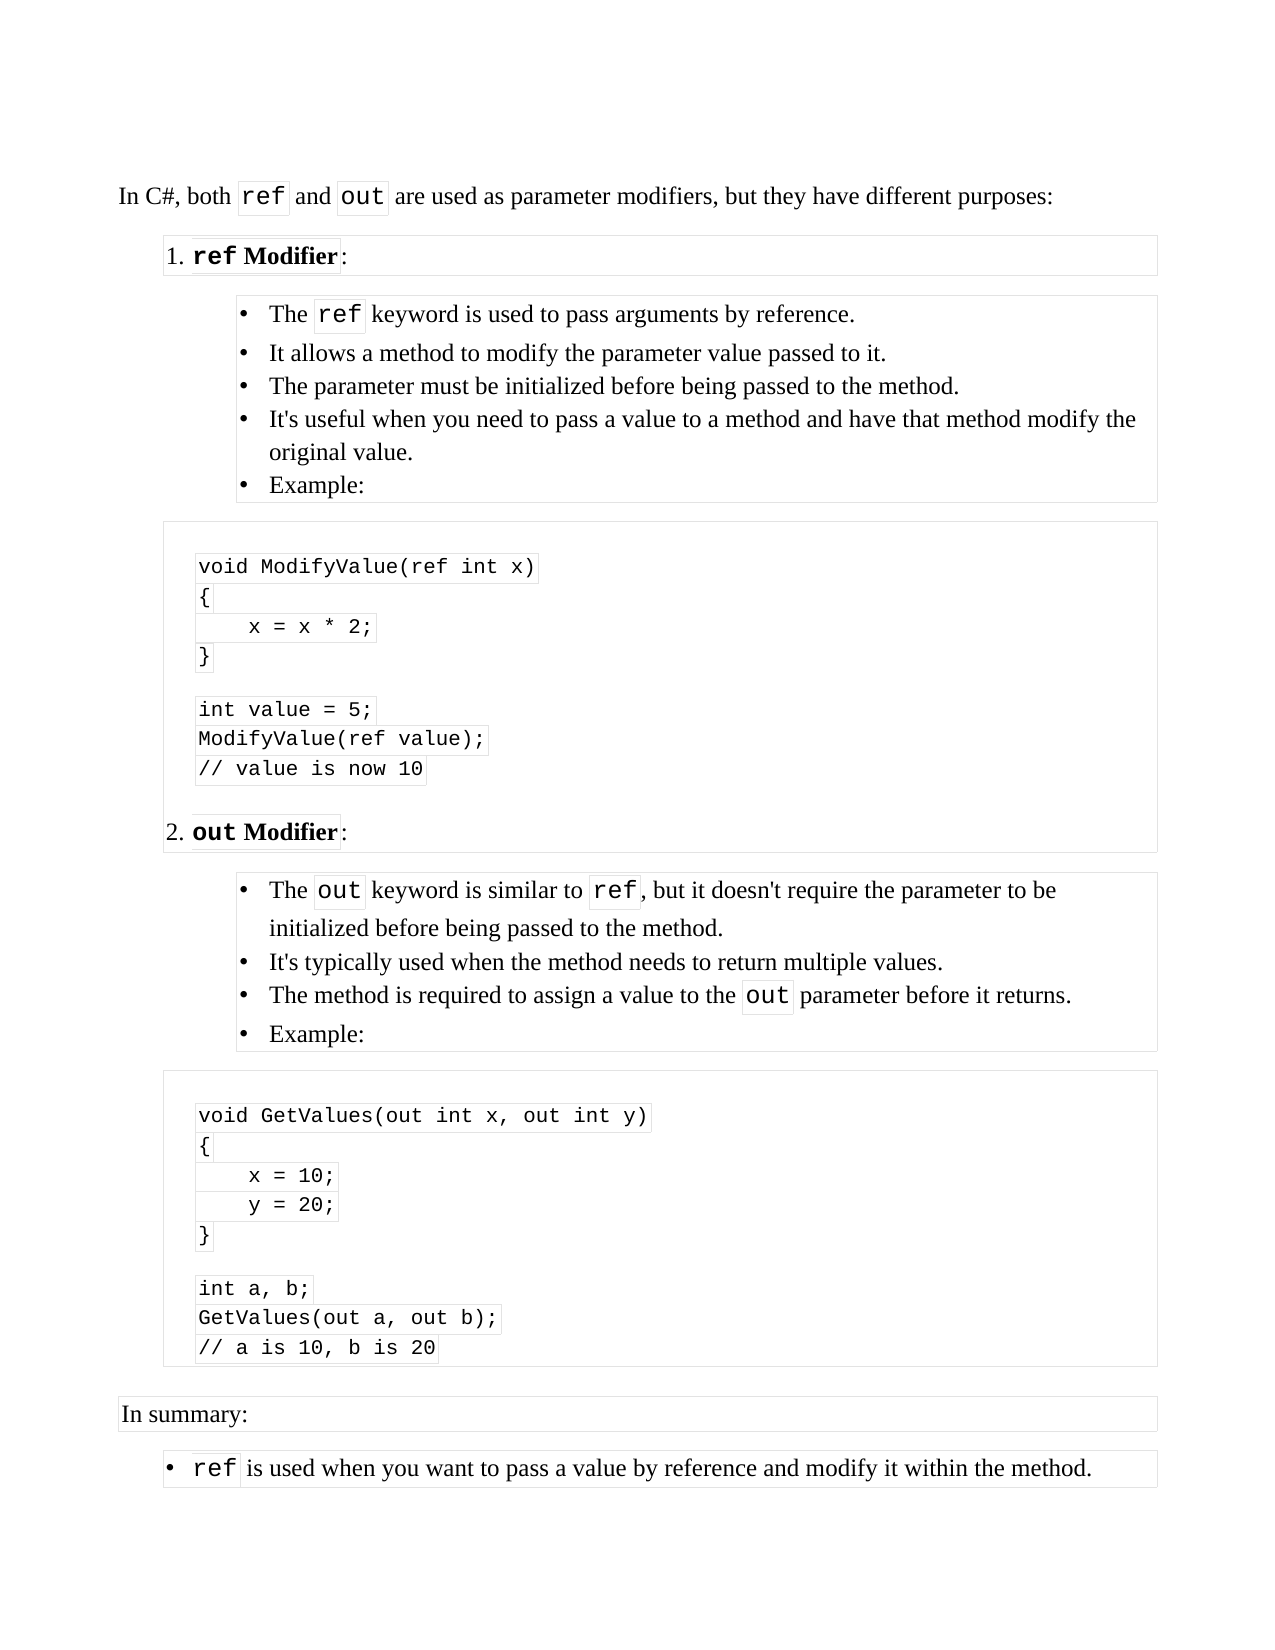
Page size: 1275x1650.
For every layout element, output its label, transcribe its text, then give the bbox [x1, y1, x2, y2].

list [164, 1218, 195, 1251]
list int value = 5; [164, 693, 1157, 722]
list y = 20; [196, 1192, 338, 1218]
list void GetValues(out int x, out int y) [164, 1099, 1157, 1129]
list out Modifier: [164, 811, 1157, 852]
list } [196, 644, 213, 672]
list void ModifyValue(ref int x) [164, 550, 1157, 580]
list GetValues(out a, out b); [164, 1301, 195, 1331]
text In C#, both ref and out are used as parameter modifiers, but they have different purposes: [118, 147, 1157, 215]
list x = 10; [196, 1163, 338, 1188]
list int a, b; [164, 1271, 1157, 1301]
list It's useful when you need to pass a value to a method and have that method modify the original value. [237, 401, 1157, 466]
text In summary: [119, 1397, 1157, 1431]
list The method is required to assign a value to the out parameter before it returns. [237, 977, 1157, 1014]
list // a is 10, b is 20 [164, 1331, 1157, 1366]
list [214, 1218, 1157, 1251]
list [164, 1188, 195, 1218]
list } [196, 1222, 213, 1251]
list The parameter must be initialized before being passed to the method. [237, 368, 1157, 400]
list [339, 1188, 1157, 1218]
list ModifyValue(ref value); [377, 722, 1157, 752]
list x = x * 2; [214, 610, 1157, 639]
list The out keyword is similar to ref, but it doesn't require the parameter to be initialized before being passed to the method. [237, 873, 1157, 942]
list x = x * 2; [164, 610, 195, 639]
list Example: [237, 1016, 1157, 1051]
list x = 10; [164, 1159, 195, 1188]
list [214, 1129, 1157, 1159]
list [427, 752, 1157, 785]
list [164, 752, 195, 785]
list ref Modifier: [164, 236, 1157, 275]
list [164, 580, 195, 610]
list The ref keyword is used to pass arguments by reference. [237, 296, 1157, 333]
list It allows a method to modify the parameter value passed to it. [237, 335, 1157, 367]
list Example: [237, 467, 1157, 502]
list GetValues(out a, out b); [196, 1305, 501, 1331]
list ref is used when you want to pass a value by reference and modify it within the method. [164, 1451, 1157, 1487]
list GetValues(out a, out b); [314, 1301, 1157, 1331]
list ModifyValue(ref value); [164, 722, 195, 752]
list { [196, 1133, 213, 1159]
list It's typically used when the method needs to return multiple values. [237, 943, 1157, 975]
list [164, 1129, 195, 1159]
list // value is now 10 [196, 756, 426, 785]
list x = x * 2; [196, 614, 376, 639]
list ModifyValue(ref value); [196, 726, 488, 752]
list { [196, 584, 213, 610]
list [214, 580, 1157, 610]
list [214, 639, 1157, 672]
list x = 10; [214, 1159, 1157, 1188]
list [164, 639, 195, 672]
